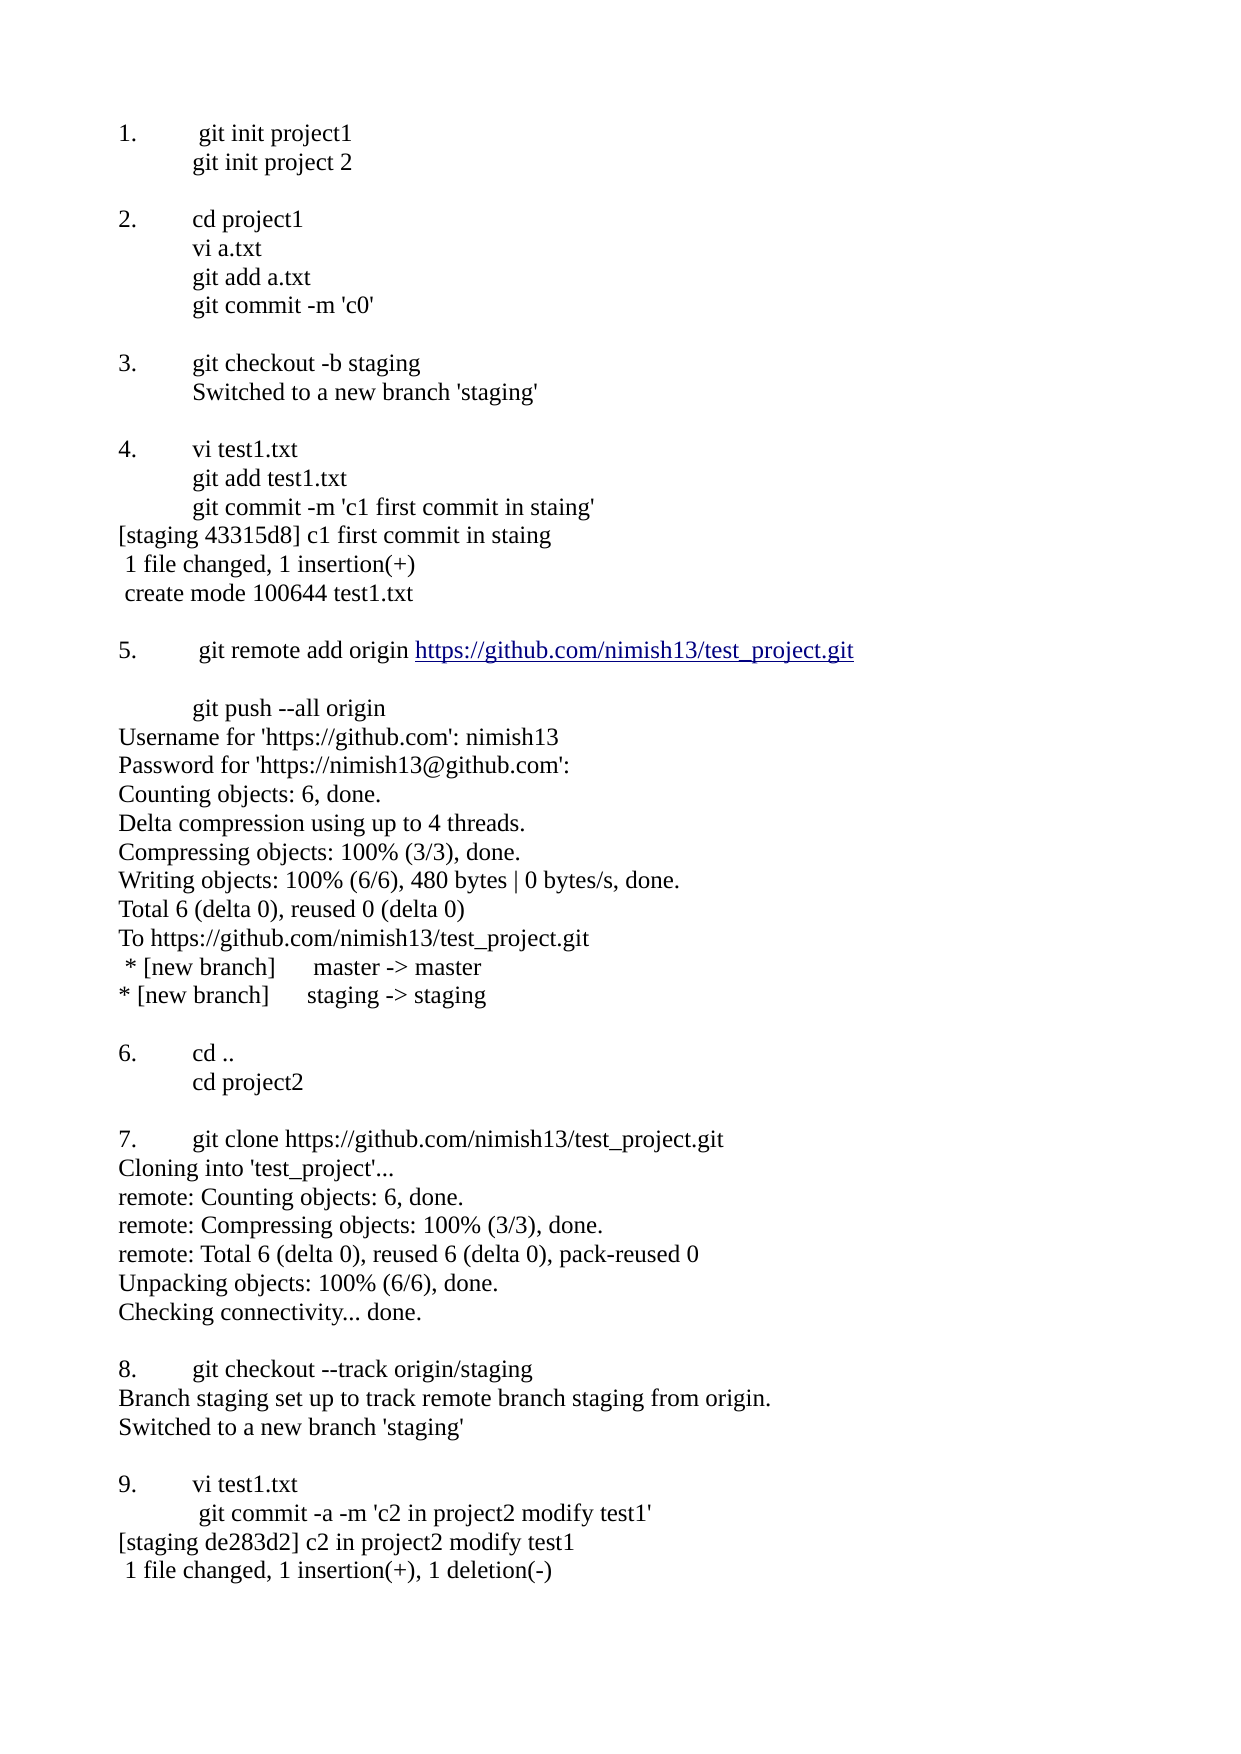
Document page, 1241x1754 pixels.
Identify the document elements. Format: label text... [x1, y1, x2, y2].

text 3. git checkout -b staging [118, 348, 1122, 377]
text 6. cd .. [118, 1038, 1122, 1067]
text vi a.txt [118, 233, 1122, 262]
text Checking connectivity... done. [118, 1297, 1122, 1326]
text [staging de283d2] c2 in project2 modify test1 [118, 1527, 1122, 1556]
text git add test1.txt [118, 463, 1122, 492]
text Switched to a new branch 'staging' [118, 377, 1122, 406]
text git commit -a -m 'c2 in project2 modify test1' [118, 1498, 1122, 1527]
text git commit -m 'c1 first commit in staing' [118, 492, 1122, 521]
text 9. vi test1.txt [118, 1469, 1122, 1498]
text 1. git init project1 [118, 118, 1122, 147]
text 5. git remote add origin https://github.com/nimish13/test_project.git [118, 636, 1122, 664]
text git add a.txt [118, 262, 1122, 291]
text Counting objects: 6, done. [118, 779, 1122, 808]
text 1 file changed, 1 insertion(+), 1 deletion(-) [118, 1556, 1122, 1584]
text Compressing objects: 100% (3/3), done. [118, 837, 1122, 866]
text To https://github.com/nimish13/test_project.git [118, 923, 1122, 952]
text remote: Compressing objects: 100% (3/3), done. [118, 1211, 1122, 1239]
text 1 file changed, 1 insertion(+) [118, 549, 1122, 578]
text Username for 'https://github.com': nimish13 [118, 722, 1122, 751]
text Delta compression using up to 4 threads. [118, 808, 1122, 837]
text 4. vi test1.txt [118, 434, 1122, 463]
text 2. cd project1 [118, 204, 1122, 233]
text * [new branch] master -> master [118, 952, 1122, 981]
text git push --all origin [118, 693, 1122, 722]
text Branch staging set up to track remote branch staging from origin. [118, 1383, 1122, 1412]
text Password for 'https://nimish13@github.com': [118, 751, 1122, 779]
text Total 6 (delta 0), reused 0 (delta 0) [118, 894, 1122, 923]
text [staging 43315d8] c1 first commit in staing [118, 521, 1122, 549]
text Writing objects: 100% (6/6), 480 bytes | 0 bytes/s, done. [118, 866, 1122, 894]
text Unpacking objects: 100% (6/6), done. [118, 1268, 1122, 1297]
text remote: Counting objects: 6, done. [118, 1182, 1122, 1211]
text Cloning into 'test_project'... [118, 1153, 1122, 1182]
text * [new branch] staging -> staging [118, 981, 1122, 1009]
text 7. git clone https://github.com/nimish13/test_project.git [118, 1124, 1122, 1153]
text remote: Total 6 (delta 0), reused 6 (delta 0), pack-reused 0 [118, 1239, 1122, 1268]
text git init project 2 [118, 147, 1122, 176]
text cd project2 [118, 1067, 1122, 1096]
text 8. git checkout --track origin/staging [118, 1354, 1122, 1383]
text Switched to a new branch 'staging' [118, 1412, 1122, 1441]
text create mode 100644 test1.txt [118, 578, 1122, 607]
text git commit -m 'c0' [118, 291, 1122, 319]
